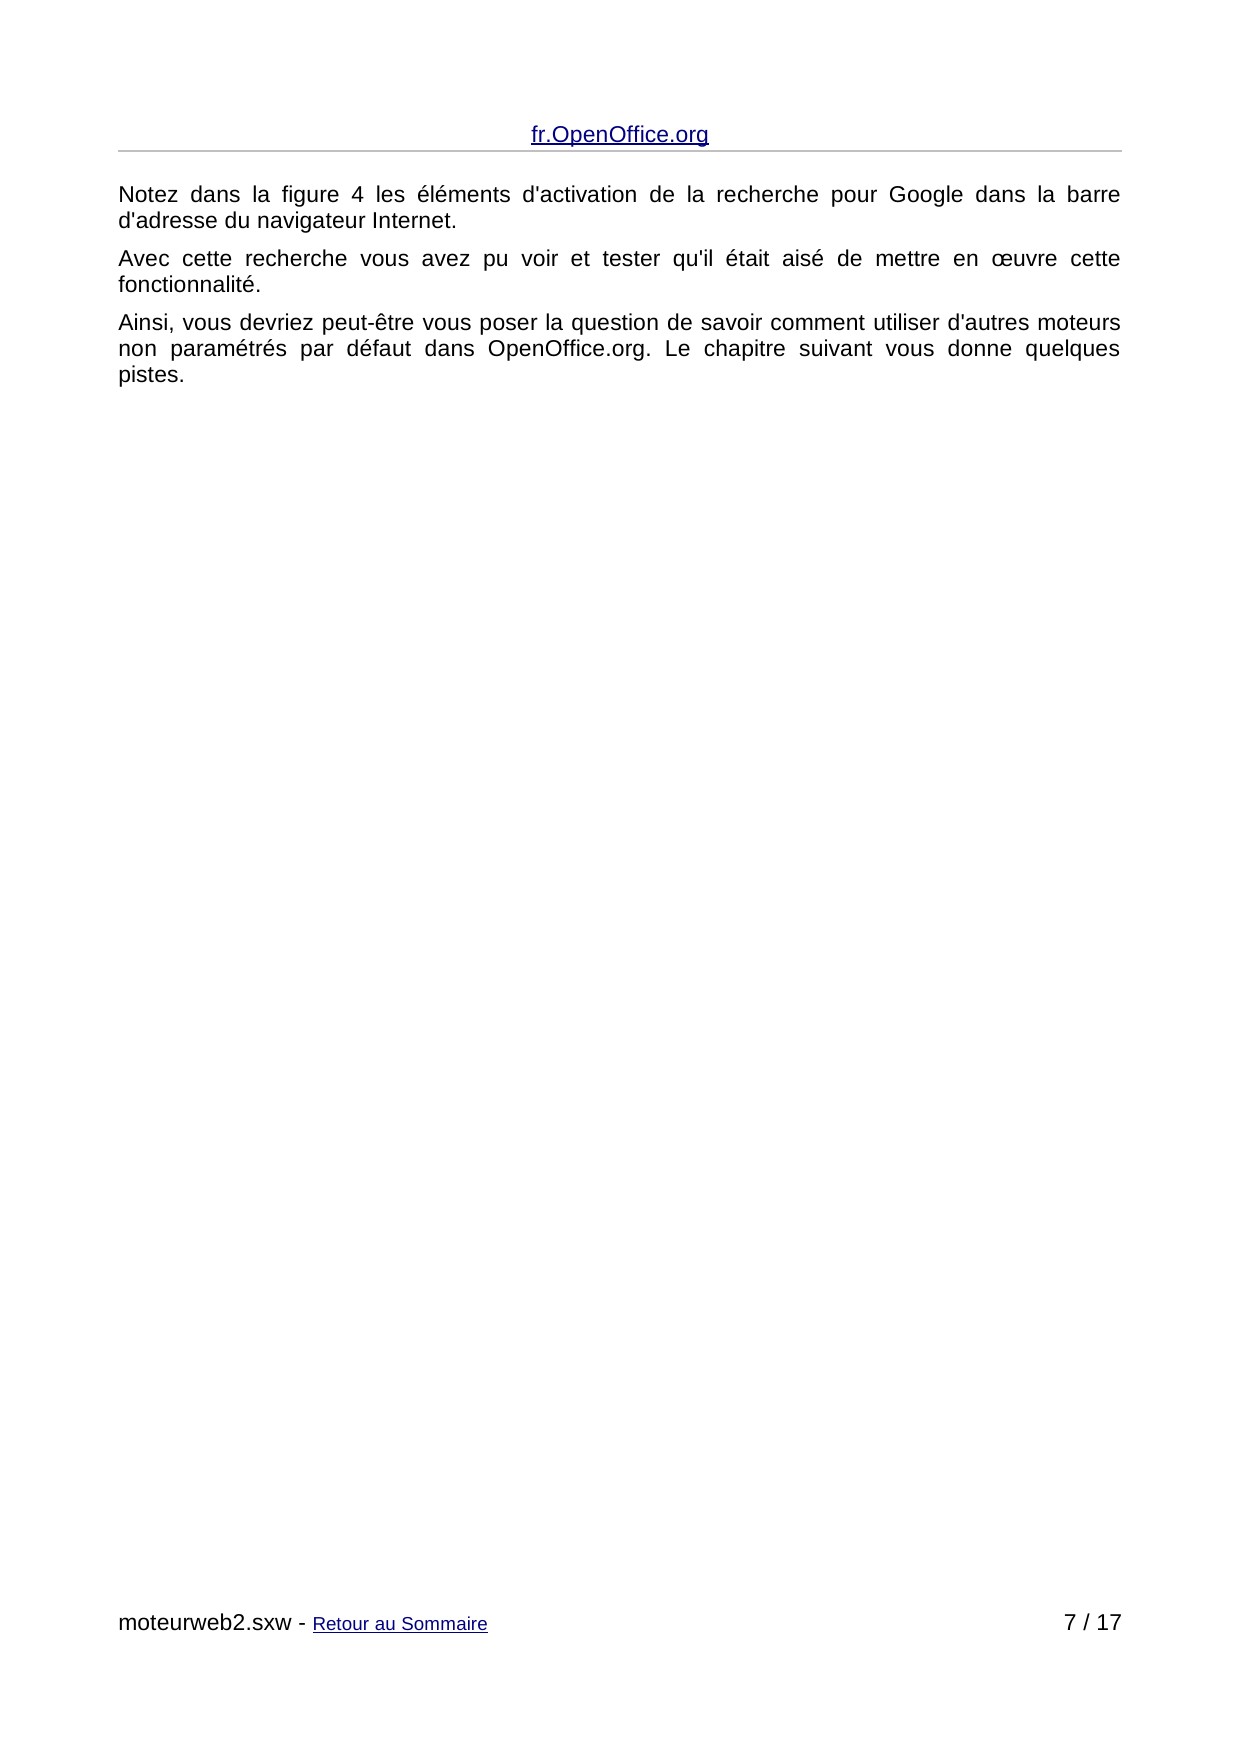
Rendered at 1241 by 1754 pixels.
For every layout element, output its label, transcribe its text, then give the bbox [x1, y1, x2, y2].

text Avec cette recherche vous avez pu voir et tester qu'il était aisé de mettre en œuvre cette fonctionnalité. [118, 245, 1122, 297]
text Ainsi, vous devriez peut-être vous poser la question de savoir comment utiliser d'autres moteurs non paramétrés par défaut dans OpenOffice.org. Le chapitre suivant vous donne quelques pistes. [118, 309, 1122, 387]
text Notez dans la figure 4 les éléments d'activation de la recherche pour Google dans la barre d'adresse du navigateur Internet. [118, 182, 1122, 234]
